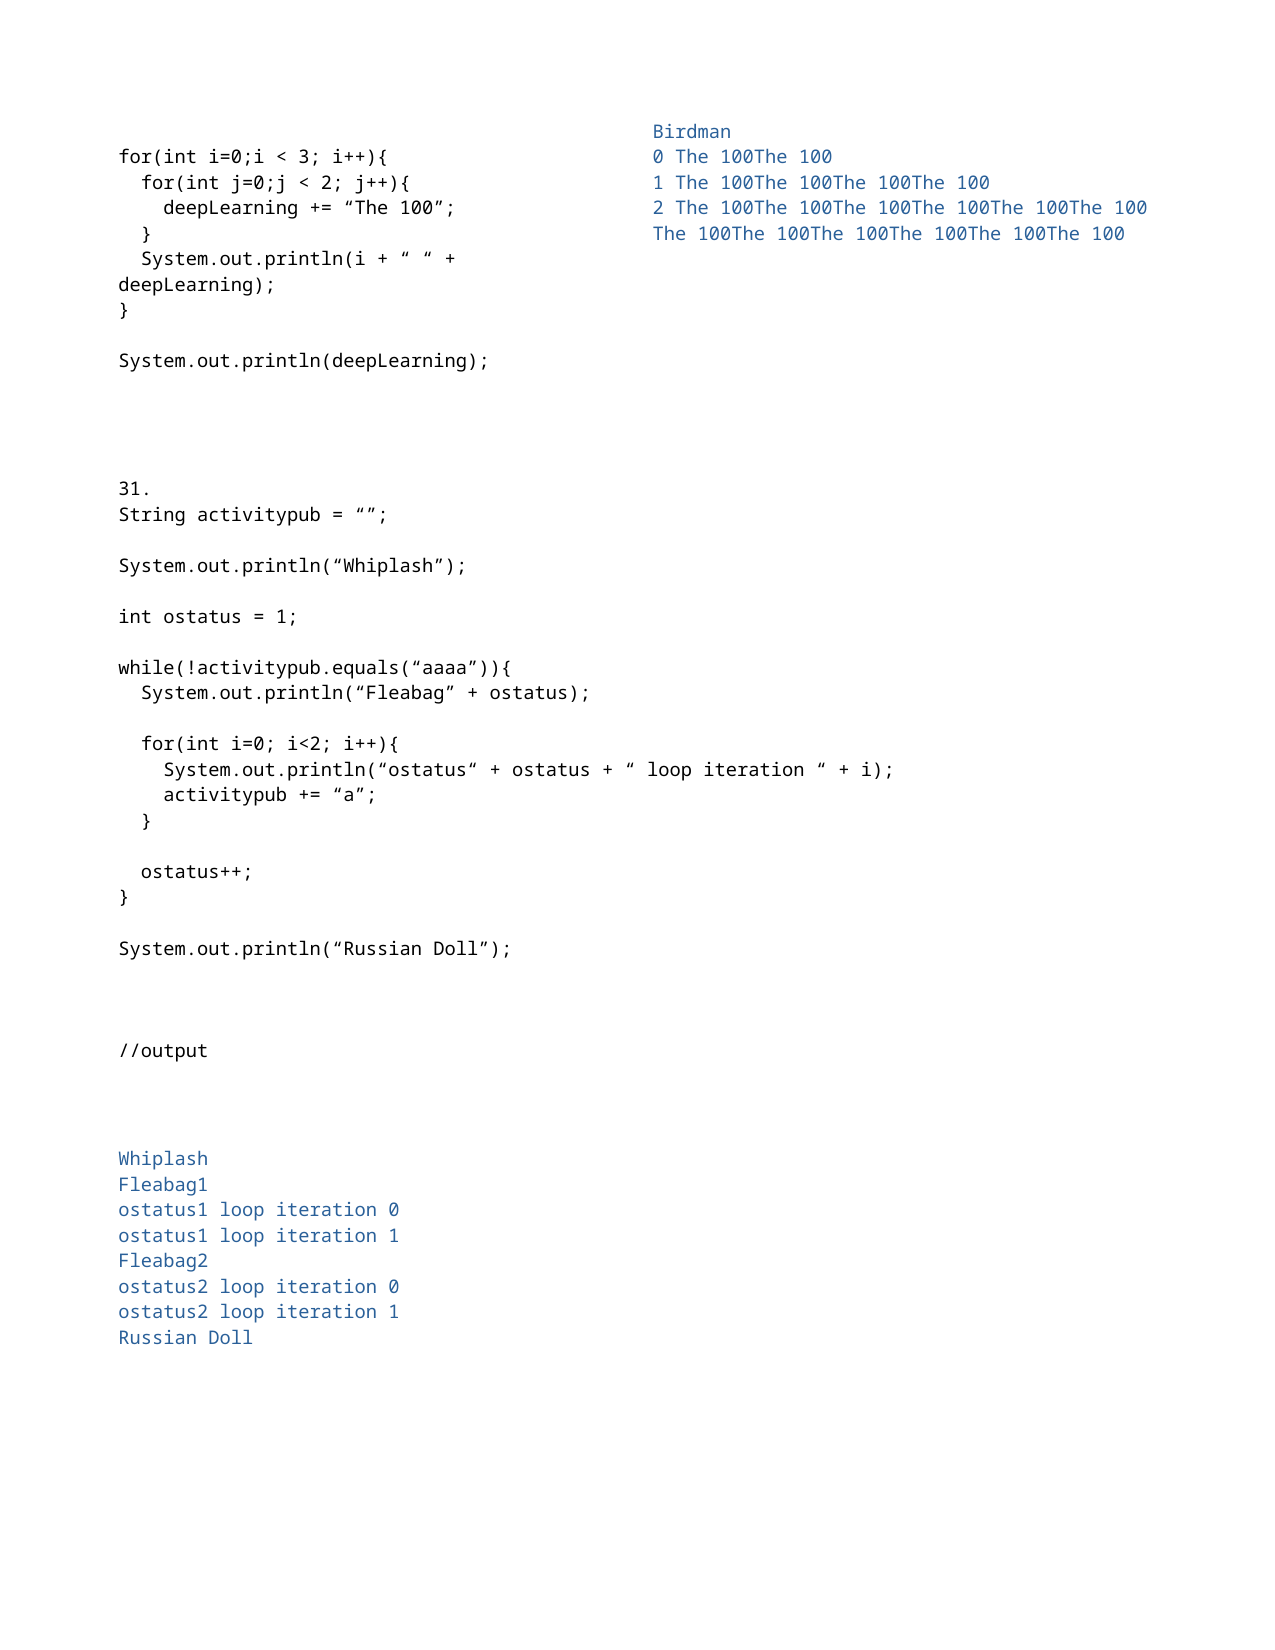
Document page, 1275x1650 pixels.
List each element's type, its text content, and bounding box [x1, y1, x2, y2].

text String activitypub = “”; [118, 501, 1157, 526]
text Whiplash [118, 1145, 1157, 1171]
text System.out.println(“ostatus“ + ostatus + “ loop iteration “ + i); [118, 756, 1157, 782]
text int ostatus = 1; [118, 603, 1157, 628]
text Fleabag2 [118, 1247, 1157, 1273]
text Birdman [652, 118, 1157, 144]
text } [118, 807, 1157, 833]
text } [118, 297, 622, 322]
text Russian Doll [118, 1324, 1157, 1349]
text 31. [118, 475, 1157, 501]
text for(int j=0;j < 2; j++){ [118, 169, 622, 195]
text System.out.println(deepLearning); [118, 348, 622, 373]
text System.out.println(“Fleabag” + ostatus); [118, 679, 1157, 705]
text System.out.println(“Russian Doll”); [118, 935, 1157, 960]
text //output [118, 1037, 1157, 1062]
text ostatus1 loop iteration 0 [118, 1196, 1157, 1222]
text 0 The 100The 100 [652, 144, 1157, 169]
text ostatus1 loop iteration 1 [118, 1222, 1157, 1247]
text Fleabag1 [118, 1171, 1157, 1196]
text ostatus++; [118, 858, 1157, 884]
text 1 The 100The 100The 100The 100 [652, 169, 1157, 195]
text while(!activitypub.equals(“aaaa”)){ [118, 654, 1157, 679]
text ostatus2 loop iteration 1 [118, 1298, 1157, 1324]
text The 100The 100The 100The 100The 100The 100 [652, 220, 1157, 246]
text } [118, 220, 622, 246]
text for(int i=0; i<2; i++){ [118, 731, 1157, 756]
text deepLearning += “The 100”; [118, 195, 622, 220]
text activitypub += “a”; [118, 782, 1157, 807]
text ostatus2 loop iteration 0 [118, 1273, 1157, 1298]
text System.out.println(“Whiplash”); [118, 552, 1157, 577]
text 2 The 100The 100The 100The 100The 100The 100 [652, 195, 1157, 220]
text System.out.println(i + “ “ + deepLearning); [118, 246, 622, 297]
text } [118, 884, 1157, 909]
text for(int i=0;i < 3; i++){ [118, 144, 622, 169]
